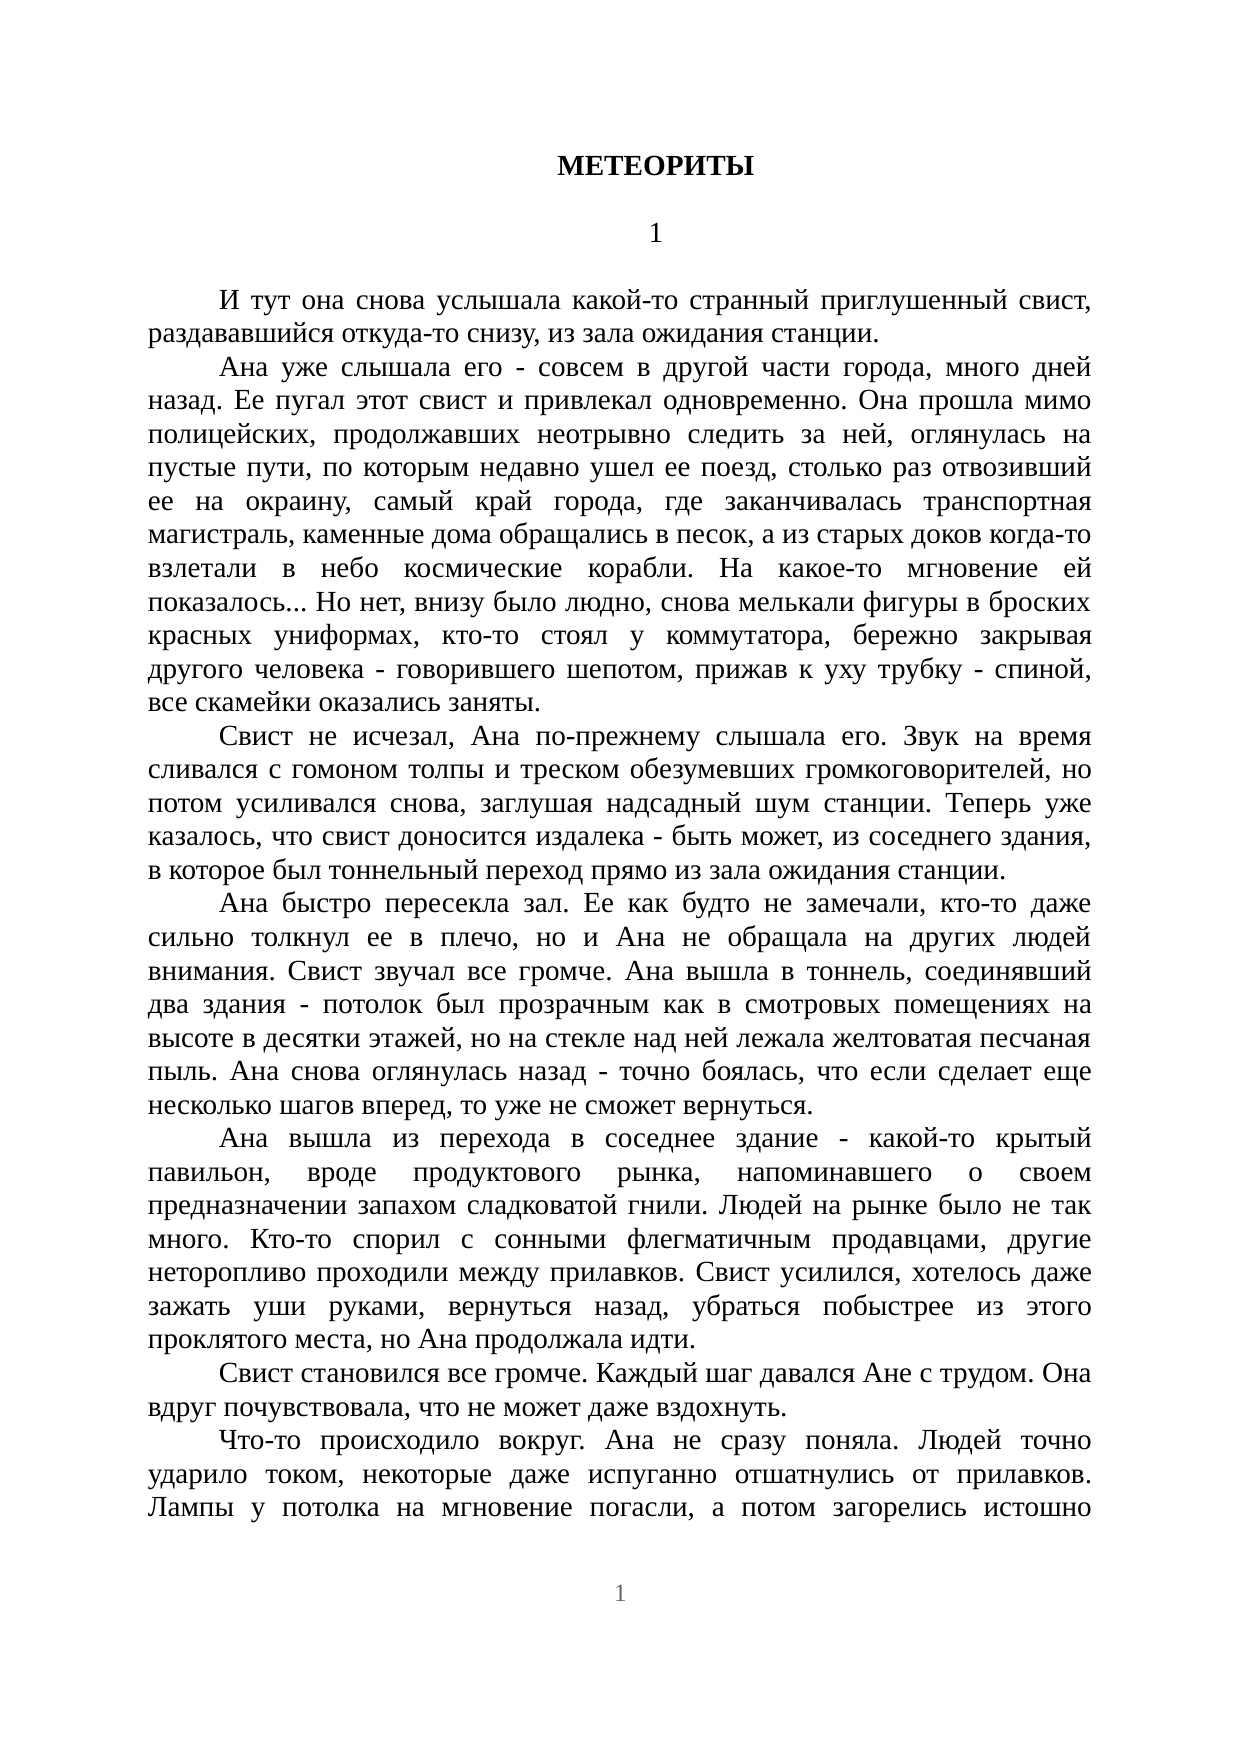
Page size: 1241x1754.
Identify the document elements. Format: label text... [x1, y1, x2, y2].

text Свист не исчезал, Ана по-прежнему слышала его. Звук на время сливался с гомоном толпы и треском обезумевших громкоговорителей, но потом усиливался снова, заглушая надсадный шум станции. Теперь уже казалось, что свист доносится издалека - быть может, из соседнего здания, в которое был тоннельный переход прямо из зала ожидания станции. [148, 718, 1093, 886]
text Что-то происходило вокруг. Ана не сразу поняла. Людей точно ударило током, некоторые даже испуганно отшатнулись от прилавков. Лампы у потолка на мгновение погасли, а потом загорелись истошно [148, 1422, 1093, 1523]
text Ана вышла из перехода в соседнее здание - какой-то крытый павильон, вроде продуктового рынка, напоминавшего о своем предназначении запахом сладковатой гнили. Людей на рынке было не так много. Кто-то спорил с сонными флегматичным продавцами, другие неторопливо проходили между прилавков. Свист усилился, хотелось даже зажать уши руками, вернуться назад, убраться побыстрее из этого проклятого места, но Ана продолжала идти. [148, 1120, 1093, 1355]
text И тут она снова услышала какой-то странный приглушенный свист, раздававшийся откуда-то снизу, из зала ожидания станции. [148, 282, 1093, 349]
text 1 [148, 215, 1093, 248]
text Свист становился все громче. Каждый шаг давался Ане с трудом. Она вдруг почувствовала, что не может даже вздохнуть. [148, 1355, 1093, 1422]
text Ана уже слышала его - совсем в другой части города, много дней назад. Ее пугал этот свист и привлекал одновременно. Она прошла мимо полицейских, продолжавших неотрывно следить за ней, оглянулась на пустые пути, по которым недавно ушел ее поезд, столько раз отвозивший ее на окраину, самый край города, где заканчивалась транспортная магистраль, каменные дома обращались в песок, а из старых доков когда-то взлетали в небо космические корабли. На какое-то мгновение ей показалось... Но нет, внизу было людно, снова мелькали фигуры в броских красных униформах, кто-то стоял у коммутатора, бережно закрывая другого человека - говорившего шепотом, прижав к уху трубку - спиной, все скамейки оказались заняты. [148, 349, 1093, 718]
text Ана быстро пересекла зал. Ее как будто не замечали, кто-то даже сильно толкнул ее в плечо, но и Ана не обращала на других людей внимания. Свист звучал все громче. Ана вышла в тоннель, соединявший два здания - потолок был прозрачным как в смотровых помещениях на высоте в десятки этажей, но на стекле над ней лежала желтоватая песчаная пыль. Ана снова оглянулась назад - точно боялась, что если сделает еще несколько шагов вперед, то уже не сможет вернуться. [148, 886, 1093, 1120]
text МЕТЕОРИТЫ [148, 148, 1093, 181]
